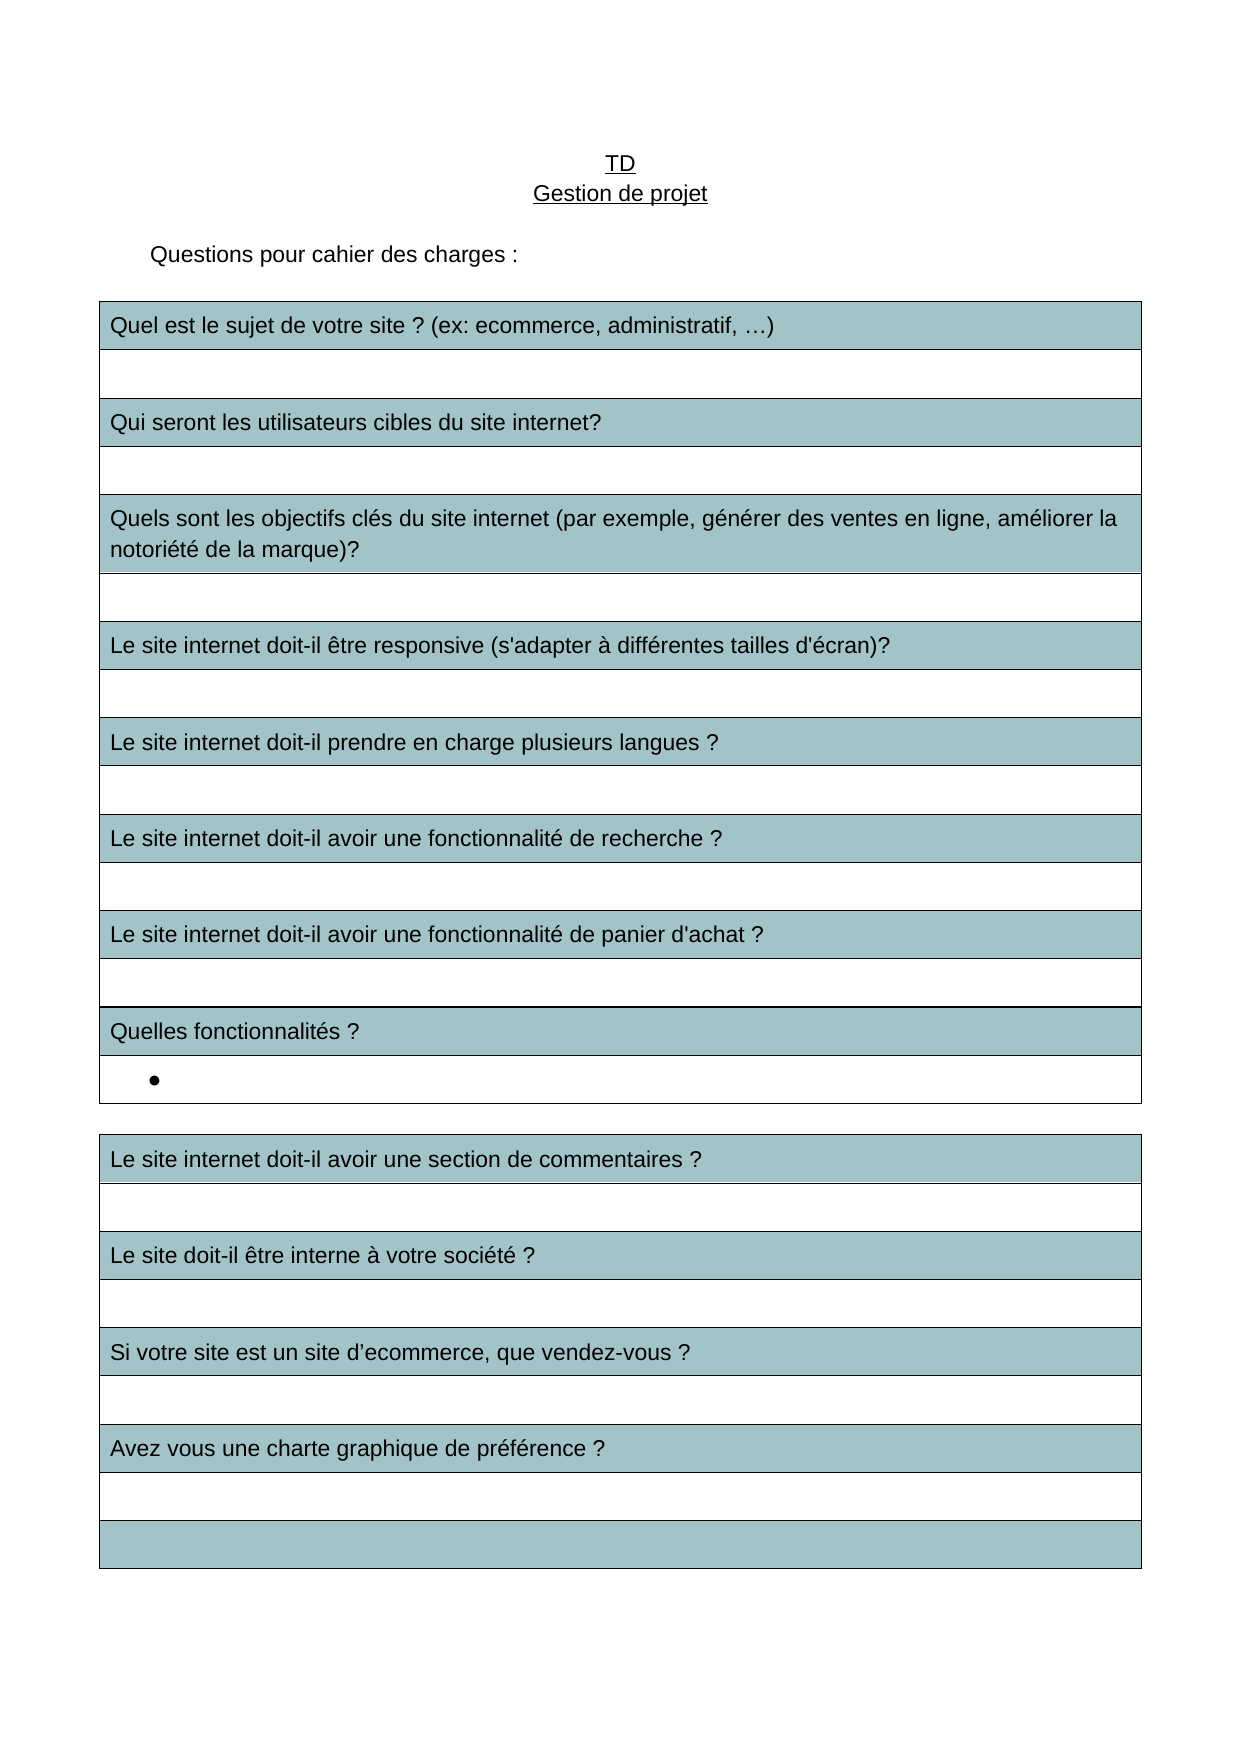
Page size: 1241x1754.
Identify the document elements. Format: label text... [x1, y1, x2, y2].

table_cell [100, 1056, 1141, 1103]
table_cell [100, 863, 1141, 910]
table_cell Le site internet doit-il prendre en charge plusieurs langues ? [100, 718, 1141, 765]
table_cell [100, 1280, 1141, 1327]
table_cell [100, 350, 1141, 397]
table_cell [100, 447, 1141, 494]
table_cell Le site internet doit-il avoir une fonctionnalité de panier d'achat ? [100, 911, 1141, 958]
table_cell Le site internet doit-il être responsive (s'adapter à différentes tailles d'écran)? [100, 622, 1141, 669]
table_cell Le site doit-il être interne à votre société ? [100, 1232, 1141, 1279]
table_cell [100, 766, 1141, 813]
table_cell Avez vous une charte graphique de préférence ? [100, 1425, 1141, 1472]
table_cell Quels sont les objectifs clés du site internet (par exemple, générer des ventes en ligne, améliorer la notoriété de la marque)? [100, 495, 1141, 572]
table_cell [100, 959, 1141, 1006]
table_header Quel est le sujet de votre site ? (ex: ecommerce, administratif, …) [100, 302, 1141, 349]
table_cell [100, 574, 1141, 621]
table_cell [100, 1521, 1141, 1568]
table_cell [100, 1184, 1141, 1231]
table_cell Quelles fonctionnalités ? [100, 1008, 1141, 1055]
text Questions pour cahier des charges : [150, 241, 1090, 267]
table_cell [100, 1473, 1141, 1520]
table_header Le site internet doit-il avoir une section de commentaires ? [100, 1135, 1141, 1182]
text Gestion de projet [150, 180, 1090, 207]
table_cell [100, 670, 1141, 717]
table_cell Si votre site est un site d’ecommerce, que vendez-vous ? [100, 1328, 1141, 1375]
table_cell Le site internet doit-il avoir une fonctionnalité de recherche ? [100, 815, 1141, 862]
table_cell Qui seront les utilisateurs cibles du site internet? [100, 399, 1141, 446]
text TD [150, 150, 1090, 176]
table_cell [100, 1376, 1141, 1423]
